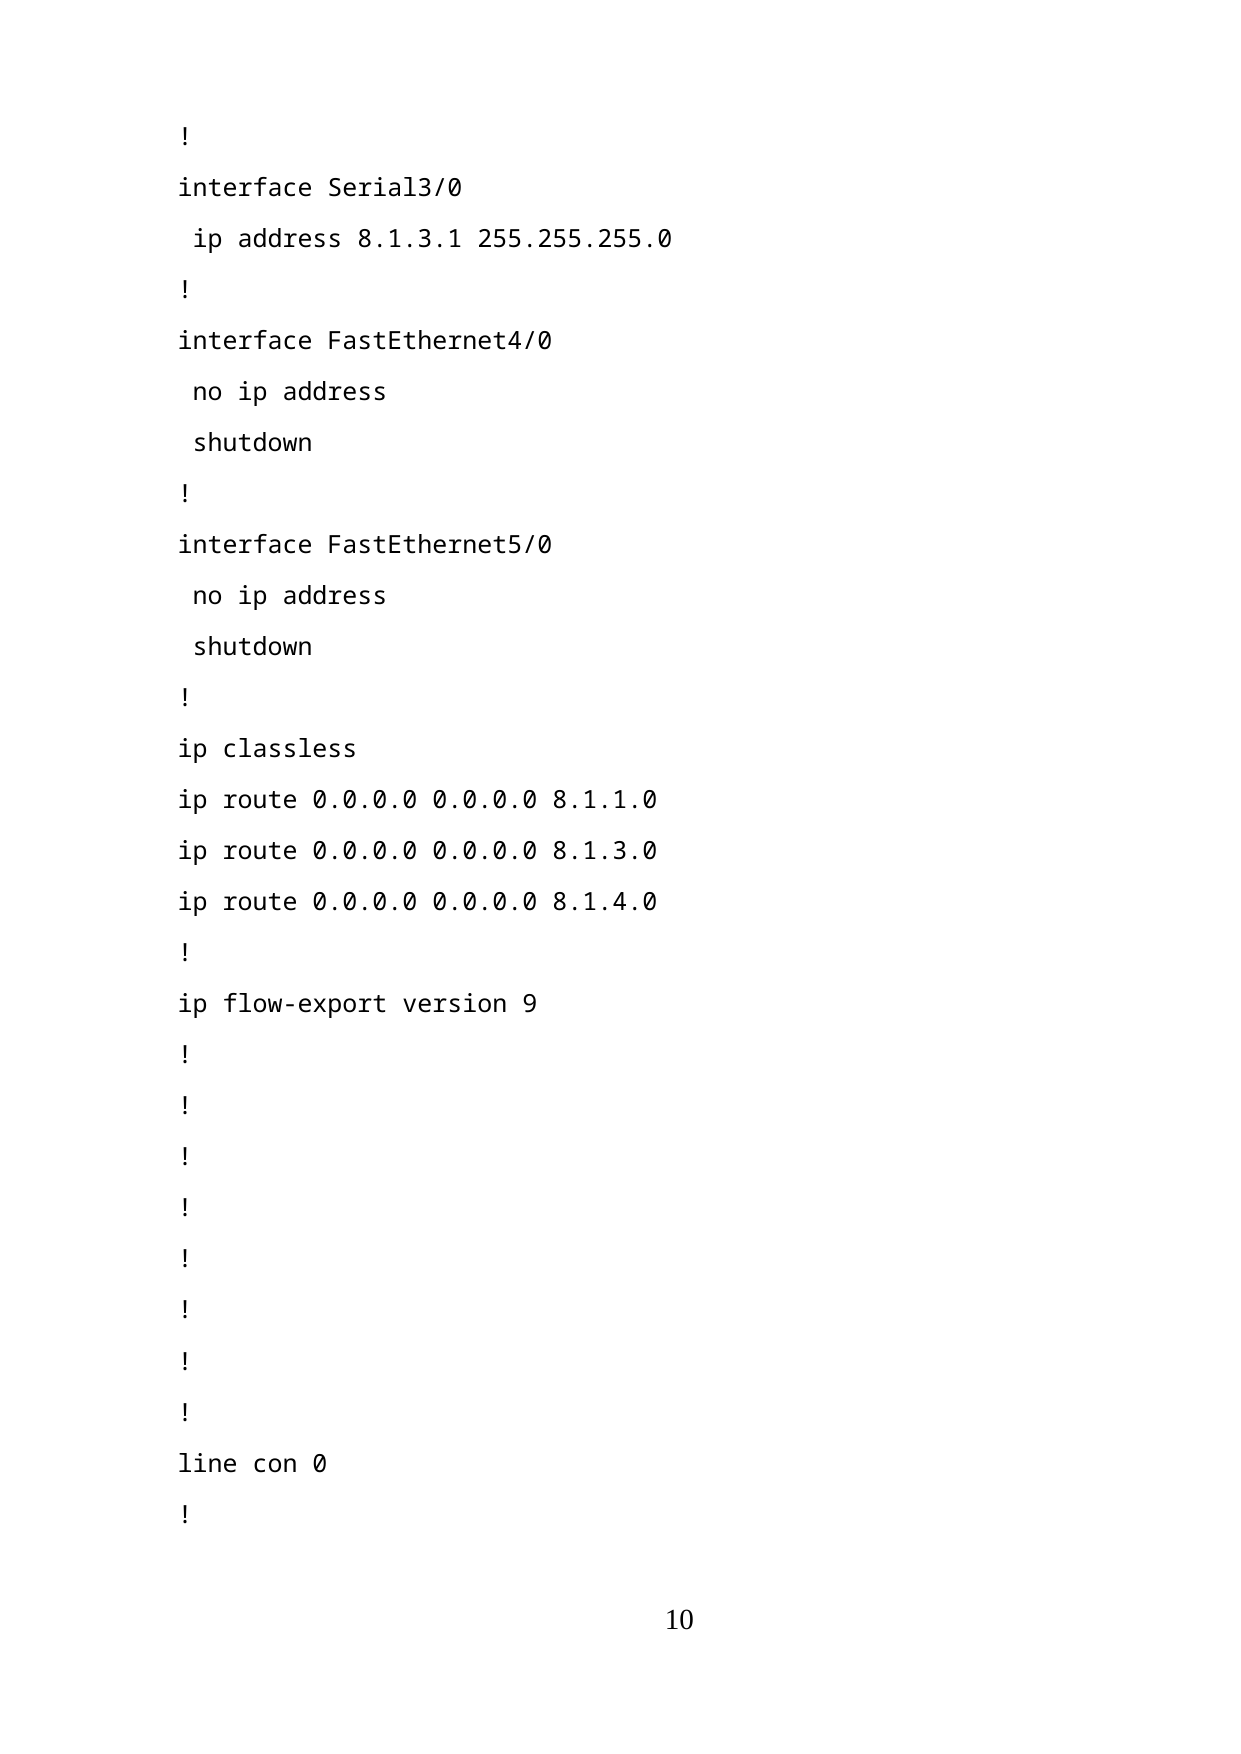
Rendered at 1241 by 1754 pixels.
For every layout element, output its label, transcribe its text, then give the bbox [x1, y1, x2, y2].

text ! [177, 1292, 1181, 1326]
text no ip address [177, 373, 1181, 407]
text ! [177, 1496, 1181, 1530]
text ip route 0.0.0.0 0.0.0.0 8.1.4.0 [177, 884, 1181, 918]
text ! [177, 935, 1181, 969]
text ! [177, 1139, 1181, 1173]
text ip classless [177, 731, 1181, 765]
text ! [177, 475, 1181, 509]
text interface Serial3/0 [177, 169, 1181, 203]
text ! [177, 679, 1181, 714]
text ! [177, 118, 1181, 152]
text line con 0 [177, 1445, 1181, 1479]
text ip route 0.0.0.0 0.0.0.0 8.1.3.0 [177, 833, 1181, 867]
text ! [177, 1088, 1181, 1122]
text ip address 8.1.3.1 255.255.255.0 [177, 220, 1181, 254]
text shutdown [177, 424, 1181, 458]
text interface FastEthernet4/0 [177, 322, 1181, 356]
text ! [177, 271, 1181, 305]
text ! [177, 1037, 1181, 1071]
text interface FastEthernet5/0 [177, 526, 1181, 561]
text shutdown [177, 628, 1181, 663]
text ip route 0.0.0.0 0.0.0.0 8.1.1.0 [177, 782, 1181, 816]
text ! [177, 1190, 1181, 1224]
text ! [177, 1394, 1181, 1428]
text ip flow-export version 9 [177, 986, 1181, 1020]
text no ip address [177, 577, 1181, 612]
text ! [177, 1343, 1181, 1377]
text ! [177, 1241, 1181, 1275]
